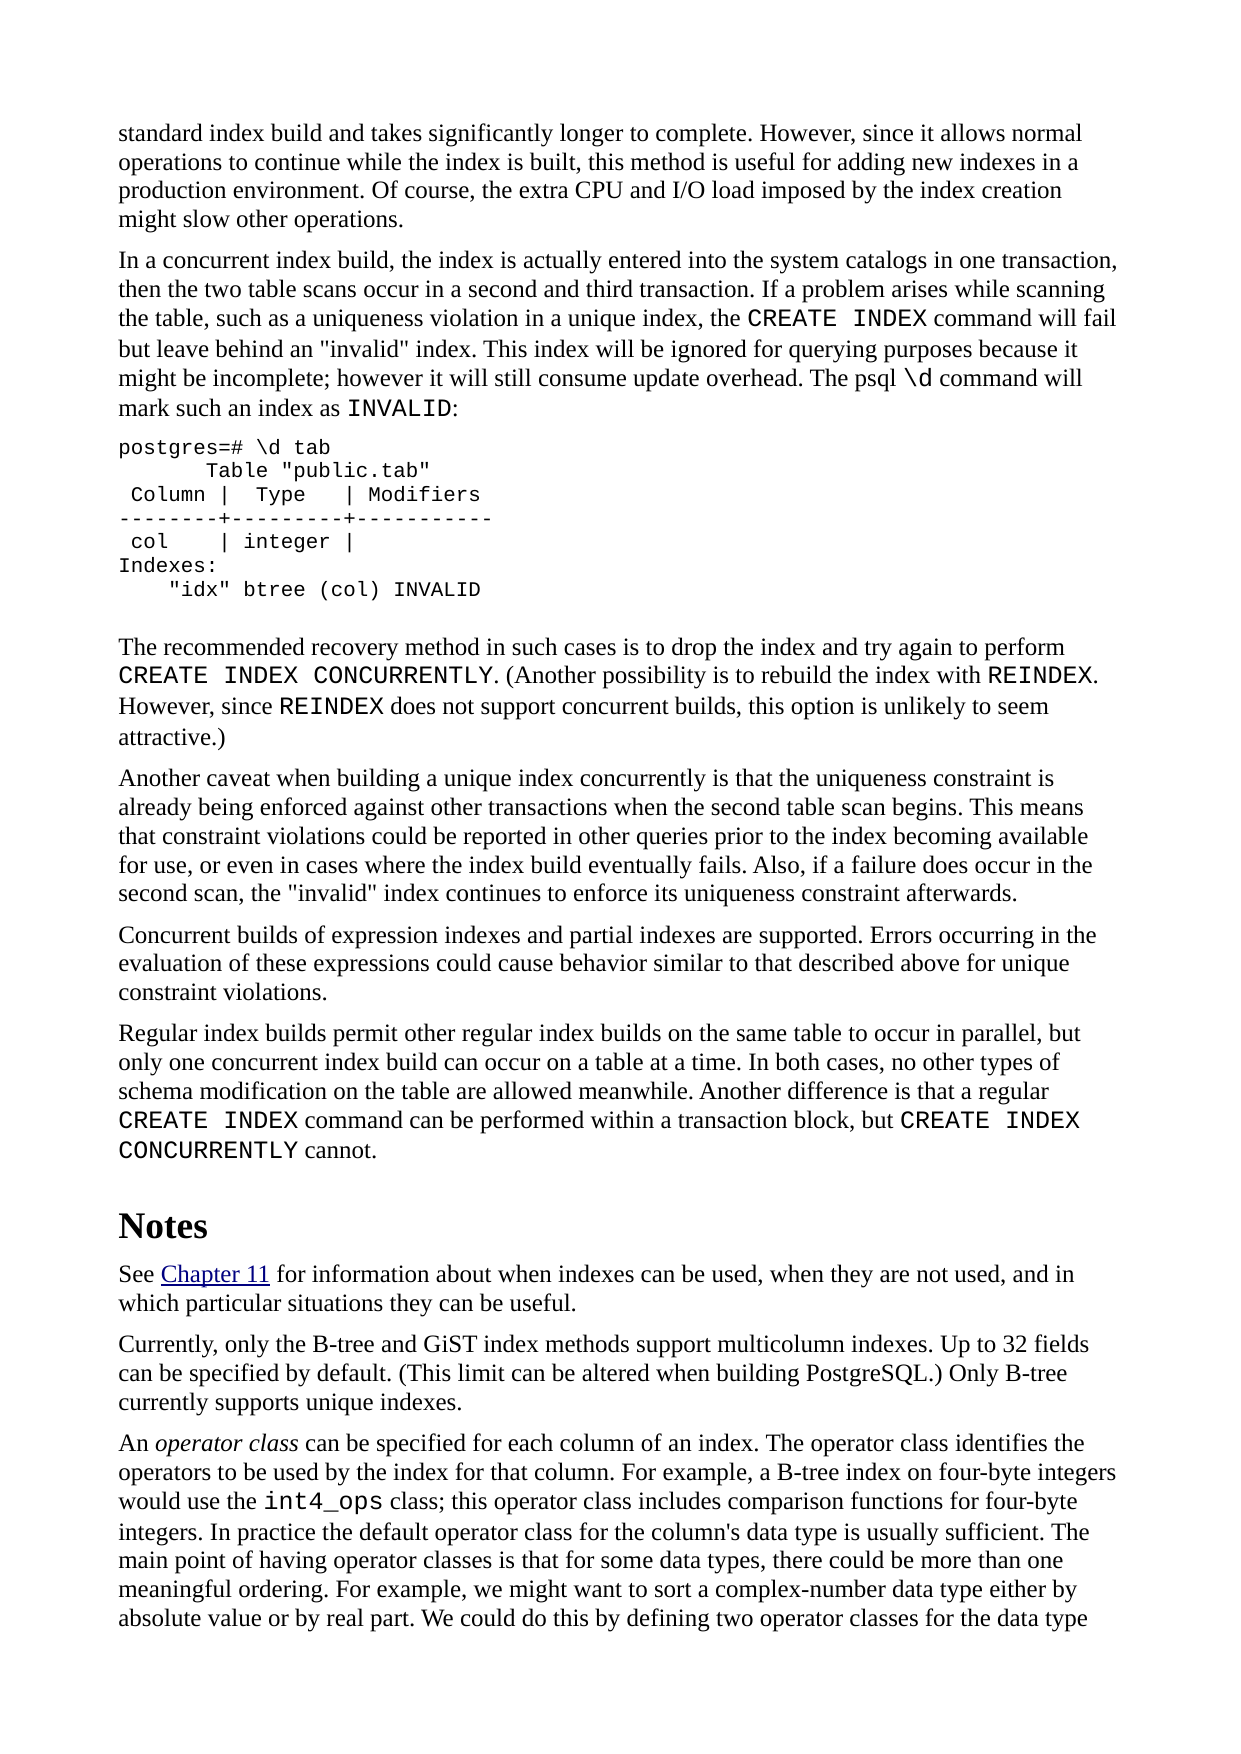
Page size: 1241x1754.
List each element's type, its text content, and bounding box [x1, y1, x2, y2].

text See Chapter 11 for information about when indexes can be used, when they are not used, and in which particular situations they can be useful. [118, 1259, 1122, 1317]
text Indexes: [118, 555, 1122, 579]
text Concurrent builds of expression indexes and partial indexes are supported. Errors occurring in the evaluation of these expressions could cause behavior similar to that described above for unique constraint violations. [118, 920, 1122, 1006]
text An operator class can be specified for each column of an index. The operator class identifies the operators to be used by the index for that column. For example, a B-tree index on four-byte integers would use the int4_ops class; this operator class includes comparison functions for four-byte integers. In practice the default operator class for the column's data type is usually sufficient. The main point of having operator classes is that for some data types, there could be more than one meaningful ordering. For example, we might want to sort a complex-number data type either by absolute value or by real part. We could do this by defining two operator classes for the data type [118, 1428, 1122, 1632]
text Regular index builds permit other regular index builds on the same table to occur in parallel, but only one concurrent index build can occur on a table at a time. In both cases, no other types of schema modification on the table are allowed meanwhile. Another difference is that a regular CREATE INDEX command can be performed within a transaction block, but CREATE INDEX CONCURRENTLY cannot. [118, 1018, 1122, 1166]
text Column | Type | Modifiers [118, 484, 1122, 508]
text In a concurrent index build, the index is actually entered into the system catalogs in one transaction, then the two table scans occur in a second and third transaction. If a problem arises while scanning the table, such as a uniqueness violation in a unique index, the CREATE INDEX command will fail but leave behind an "invalid" index. This index will be ignored for querying purposes because it might be incomplete; however it will still consume update overhead. The psql \d command will mark such an index as INVALID: [118, 246, 1122, 424]
text col | integer | [118, 531, 1122, 555]
text postgres=# \d tab [118, 437, 1122, 461]
text Currently, only the B-tree and GiST index methods support multicolumn indexes. Up to 32 fields can be specified by default. (This limit can be altered when building PostgreSQL.) Only B-tree currently supports unique indexes. [118, 1329, 1122, 1416]
text The recommended recovery method in such cases is to drop the index and try again to perform CREATE INDEX CONCURRENTLY. (Another possibility is to rebuild the index with REINDEX. However, since REINDEX does not support concurrent builds, this option is unlikely to seem attractive.) [118, 632, 1122, 751]
text Table "public.tab" [118, 461, 1122, 484]
subtitle Notes [118, 1204, 1122, 1247]
text --------+---------+----------- [118, 508, 1122, 531]
text "idx" btree (col) INVALID [118, 579, 1122, 602]
text standard index build and takes significantly longer to complete. However, since it allows normal operations to continue while the index is built, this method is useful for adding new indexes in a production environment. Of course, the extra CPU and I/O load imposed by the index creation might slow other operations. [118, 118, 1122, 233]
text Another caveat when building a unique index concurrently is that the uniqueness constraint is already being enforced against other transactions when the second table scan begins. This means that constraint violations could be reported in other queries prior to the index becoming available for use, or even in cases where the index build eventually fails. Also, if a failure does occur in the second scan, the "invalid" index continues to enforce its uniqueness constraint afterwards. [118, 763, 1122, 907]
